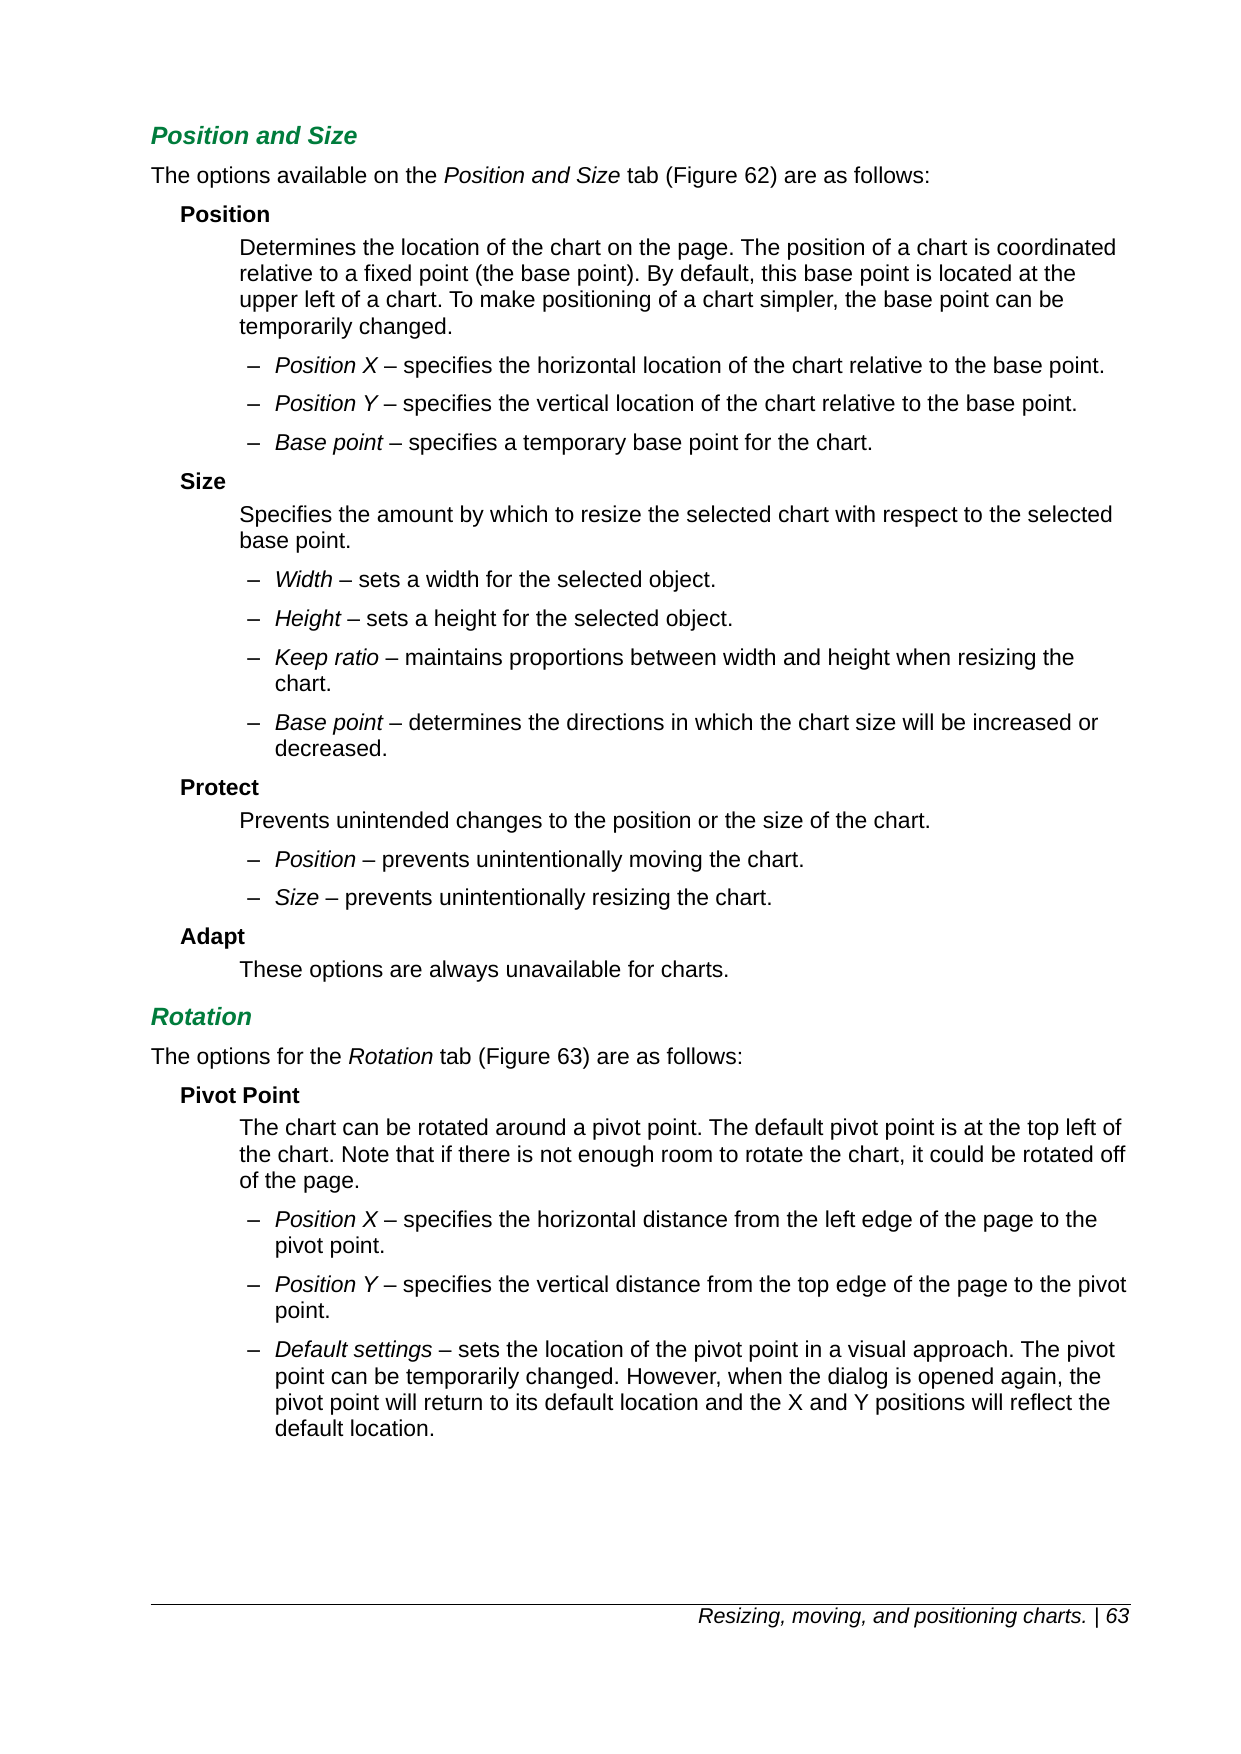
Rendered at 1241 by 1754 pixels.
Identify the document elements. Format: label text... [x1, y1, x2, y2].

text Protect [180, 774, 1131, 800]
list Base point – determines the directions in which the chart size will be increased or decreased. [260, 709, 1131, 762]
list Position X – specifies the horizontal distance from the left edge of the page to the pivot point. [260, 1206, 1131, 1258]
list The options available on the Position and Size tab (Figure 62) are as follows: [151, 162, 1131, 188]
text Determines the location of the chart on the page. The position of a chart is coordinated relative to a fixed point (the base point). By default, this base point is located at the upper left of a chart. To make positioning of a chart simpler, the base point can be temporarily changed. [239, 234, 1131, 339]
text The chart can be rotated around a pivot point. The default pivot point is at the top left of the chart. Note that if there is not enough room to rotate the chart, it could be rotated off of the page. [239, 1114, 1131, 1193]
list Keep ratio – maintains proportions between width and height when resizing the chart. [260, 644, 1131, 696]
list Height – sets a height for the selected object. [260, 605, 1131, 631]
subtitle Rotation [151, 1002, 1131, 1030]
list Size – prevents unintentionally resizing the chart. [260, 884, 1131, 911]
list Width – sets a width for the selected object. [260, 566, 1131, 592]
list Position X – specifies the horizontal location of the chart relative to the base point. [260, 352, 1131, 378]
list Position – prevents unintentionally moving the chart. [260, 846, 1131, 872]
text Prevents unintended changes to the position or the size of the chart. [239, 807, 1131, 833]
list Default settings – sets the location of the pivot point in a visual approach. The pivot point can be temporarily changed. However, when the dialog is opened again, the pivot point will return to its default location and the X and Y positions will reflect the default location. [260, 1336, 1131, 1442]
text Specifies the amount by which to resize the selected chart with respect to the selected base point. [239, 501, 1131, 553]
subtitle Position and Size [151, 121, 1131, 150]
list Position Y – specifies the vertical distance from the top edge of the page to the pivot point. [260, 1271, 1131, 1324]
text Size [180, 468, 1131, 494]
list The options for the Rotation tab (Figure 63) are as follows: [151, 1043, 1131, 1069]
list Base point – specifies a temporary base point for the chart. [260, 429, 1131, 456]
text These options are always unavailable for charts. [239, 956, 1131, 982]
text Adapt [180, 923, 1131, 949]
text Pivot Point [180, 1082, 1131, 1108]
list Position Y – specifies the vertical location of the chart relative to the base point. [260, 390, 1131, 417]
text Position [180, 201, 1131, 227]
